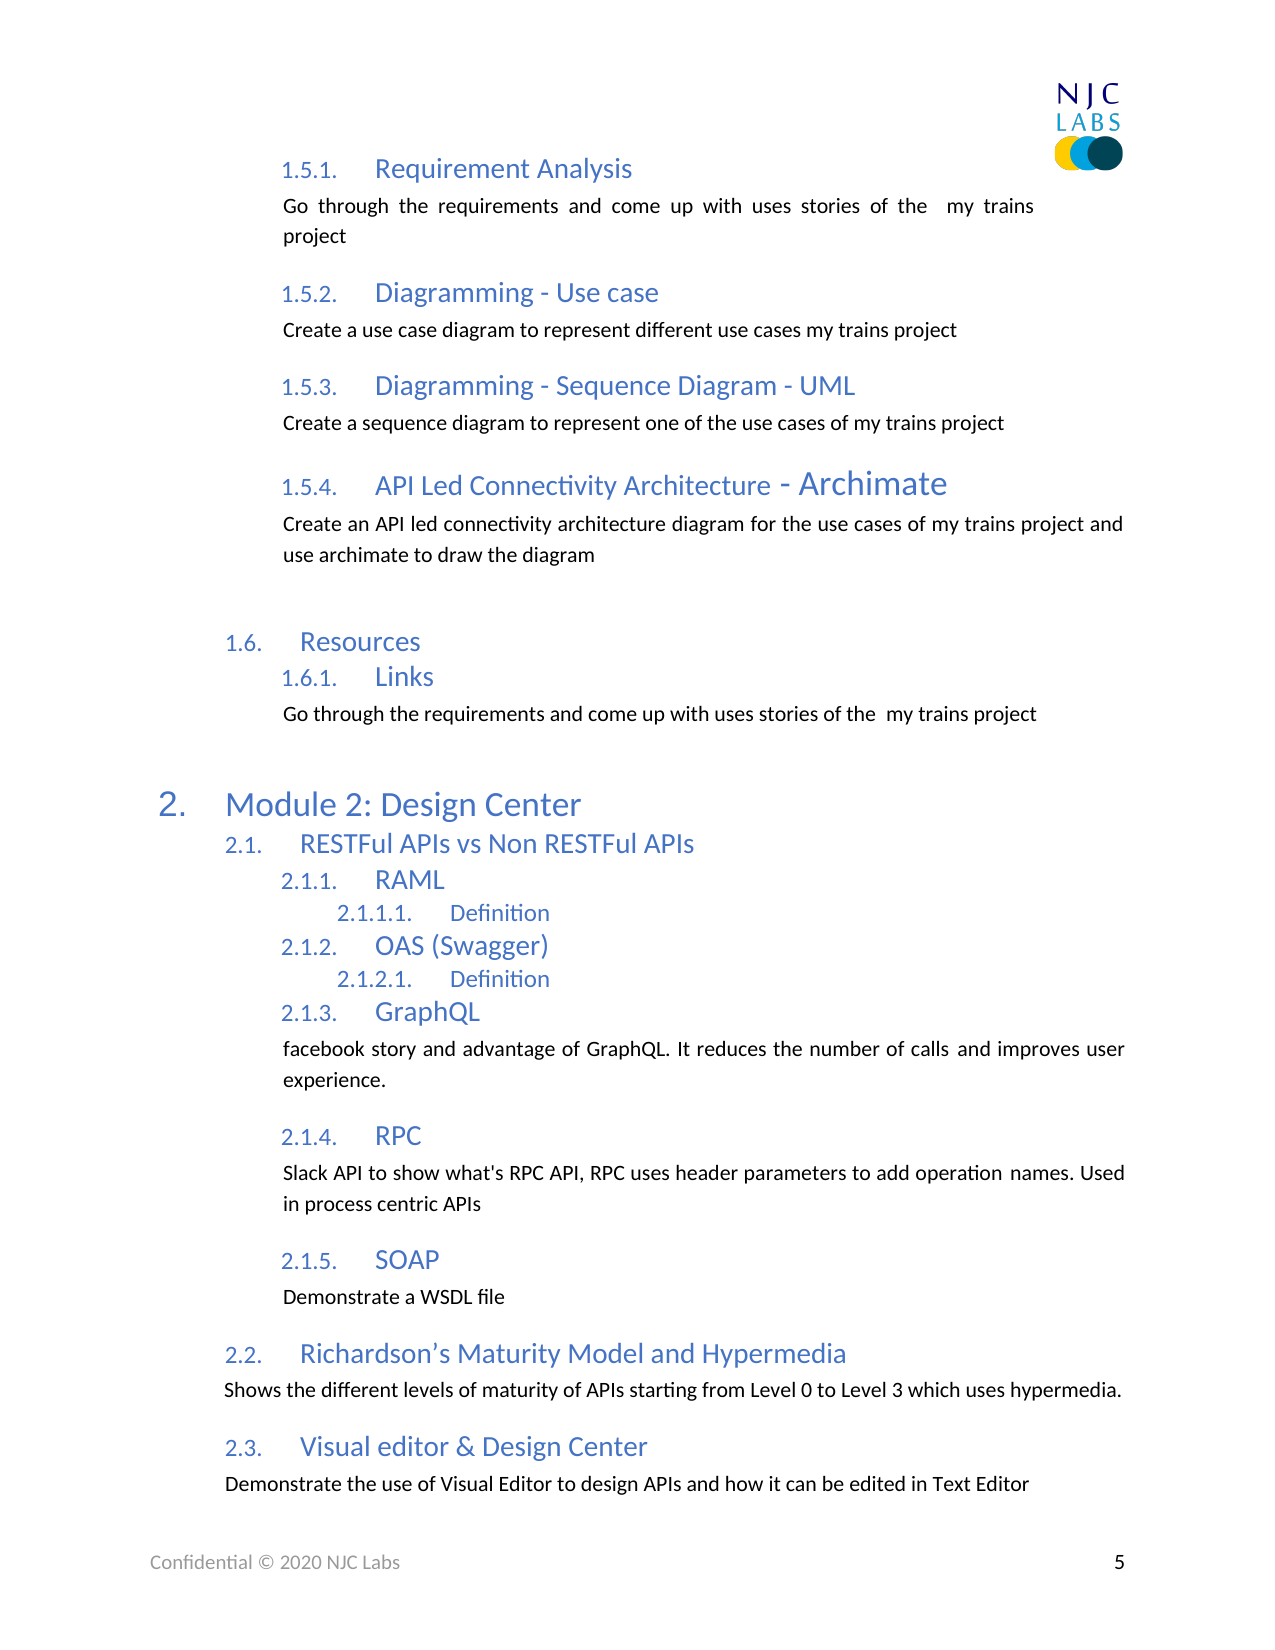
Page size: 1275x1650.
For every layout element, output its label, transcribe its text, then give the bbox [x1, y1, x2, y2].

text facebook story and advantage of GraphQL. It reduces the number of calls and improves user experience. [283, 1035, 1125, 1093]
subtitle GraphQL [337, 993, 1125, 1029]
text Shows the different levels of maturity of APIs starting from Level 0 to Level 3 which uses hypermedia. [150, 1377, 1125, 1403]
subtitle Diagramming - Use case [337, 274, 1125, 309]
text Create an API led connectivity architecture diagram for the use cases of my trains project and use archimate to draw the diagram [283, 510, 1125, 567]
subtitle Visual editor & Design Center [262, 1428, 1125, 1464]
subtitle Definition [412, 963, 1125, 993]
subtitle OAS (Swagger) [337, 927, 1125, 963]
subtitle RAML [337, 861, 1125, 897]
text Slack API to show what's RPC API, RPC uses header parameters to add operation names. Used in process centric APIs [283, 1159, 1125, 1217]
subtitle API Led Connectivity Architecture - Archimate [337, 461, 1125, 504]
text Create a use case diagram to represent different use cases my trains project [283, 316, 1125, 342]
subtitle Module 2: Design Center [187, 782, 1125, 826]
subtitle Requirement Analysis [337, 150, 1125, 186]
text Go through the requirements and come up with uses stories of the my trains project [283, 192, 1125, 249]
subtitle Diagramming - Sequence Diagram - UML [337, 367, 1125, 403]
subtitle Richardson’s Maturity Model and Hypermedia [262, 1335, 1125, 1370]
subtitle Definition [412, 897, 1125, 927]
subtitle Resources [262, 623, 1125, 658]
text Create a sequence diagram to represent one of the use cases of my trains project [283, 409, 1125, 436]
subtitle RESTFul APIs vs Non RESTFul APIs [262, 826, 1125, 861]
text Demonstrate a WSDL file [283, 1283, 1125, 1310]
text Go through the requirements and come up with uses stories of the my trains project [283, 700, 1125, 727]
subtitle SOAP [337, 1241, 1125, 1277]
picture [1054, 78, 1123, 150]
subtitle Links [337, 658, 1125, 694]
subtitle RPC [337, 1117, 1125, 1153]
text Demonstrate the use of Visual Editor to design APIs and how it can be edited in Text Editor [225, 1470, 1125, 1497]
